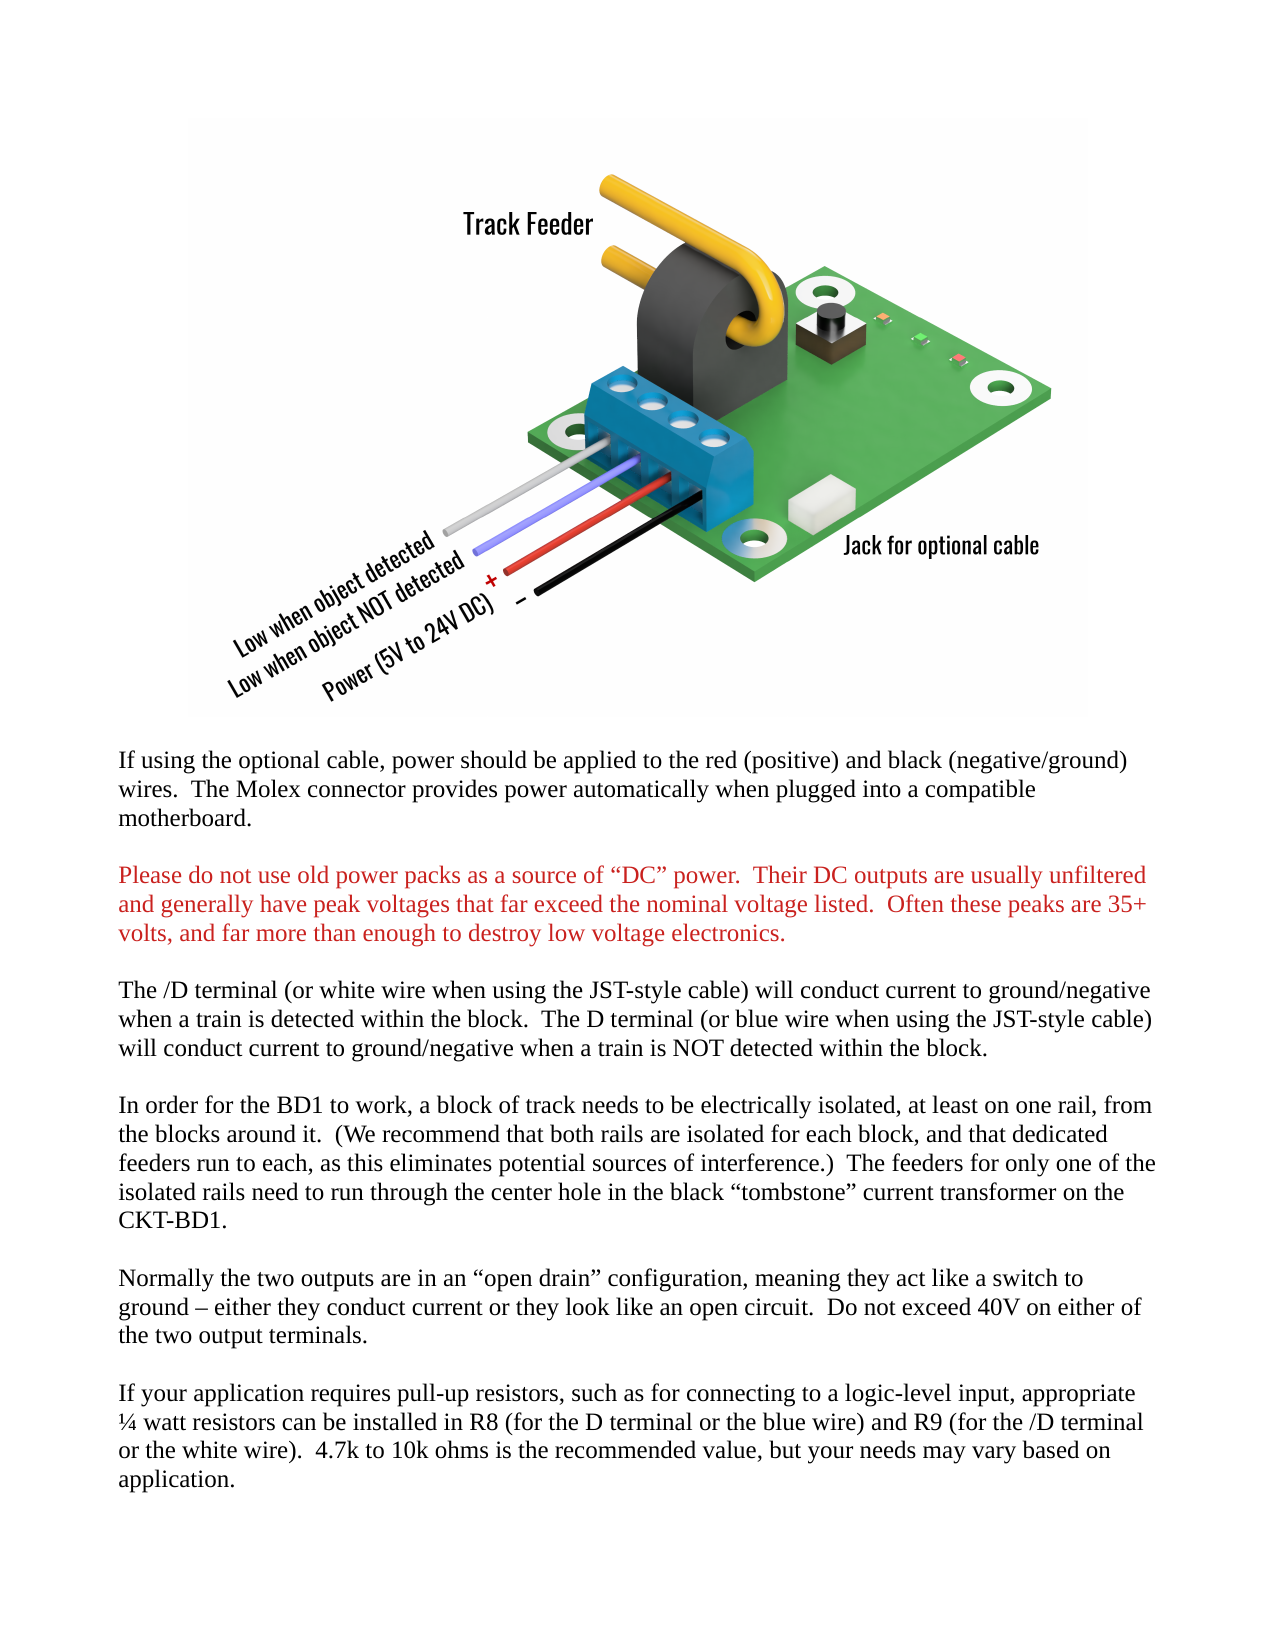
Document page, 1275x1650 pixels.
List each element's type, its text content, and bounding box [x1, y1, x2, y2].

text In order for the BD1 to work, a block of track needs to be electrically isolated, at least on one rail, from the blocks around it. (We recommend that both rails are isolated for each block, and that dedicated feeders run to each, as this eliminates potential sources of interference.) The feeders for only one of the isolated rails need to run through the center hole in the black “tombstone” current transformer on the CKT-BD1. [118, 1090, 1157, 1234]
text The /D terminal (or white wire when using the JST-style cable) will conduct current to ground/negative when a train is detected within the block. The D terminal (or blue wire when using the JST-style cable) will conduct current to ground/negative when a train is NOT detected within the block. [118, 975, 1157, 1062]
text If your application requires pull-up resistors, such as for connecting to a logic-level input, appropriate ¼ watt resistors can be installed in R8 (for the D terminal or the blue wire) and R9 (for the /D terminal or the white wire). 4.7k to 10k ohms is the recommended value, but your needs may vary based on application. [118, 1378, 1157, 1493]
text Normally the two outputs are in an “open drain” configuration, meaning they act like a switch to ground – either they conduct current or they look like an open circuit. Do not exceed 40V on either of the two output terminals. [118, 1263, 1157, 1349]
text If using the optional cable, power should be applied to the red (positive) and black (negative/ground) wires. The Molex connector provides power automatically when plugged into a compatible motherboard. [118, 745, 1157, 832]
picture [187, 118, 1088, 717]
text Please do not use old power packs as a source of “DC” power. Their DC outputs are usually unfiltered and generally have peak voltages that far exceed the nominal voltage listed. Often these peaks are 35+ volts, and far more than enough to destroy low voltage electronics. [118, 860, 1157, 947]
